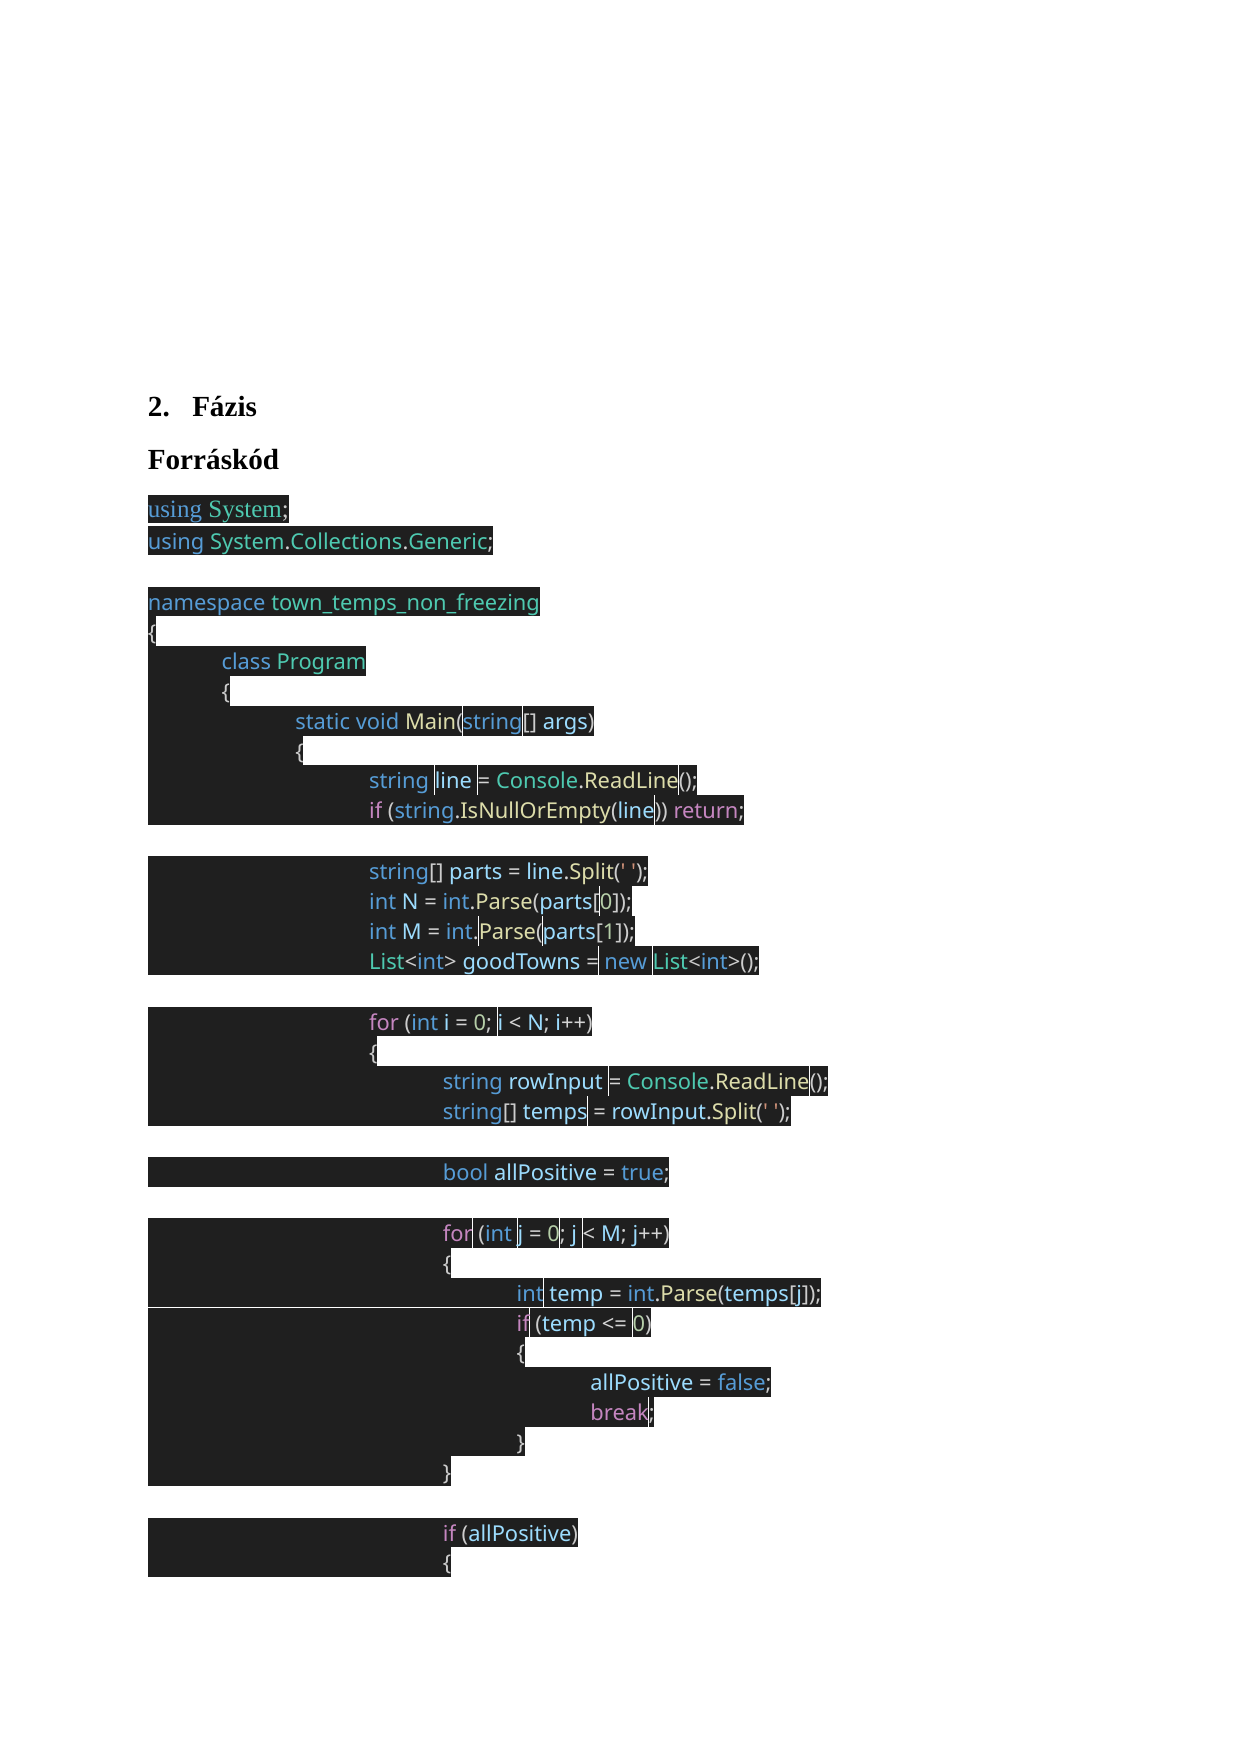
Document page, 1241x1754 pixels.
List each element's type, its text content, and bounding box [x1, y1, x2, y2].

text if (allPositive) [148, 1517, 1093, 1547]
text static void Main(string[] args) [148, 706, 1093, 736]
text { [148, 1248, 1093, 1278]
text namespace town_temps_non_freezing [148, 587, 1093, 616]
text using System; [148, 494, 1093, 523]
text string rowInput = Console.ReadLine(); [148, 1066, 1093, 1096]
text if (temp <= 0) [148, 1307, 1093, 1337]
text { [148, 1547, 1093, 1577]
text Forráskód [148, 442, 1093, 475]
text int N = int.Parse(parts[0]); [148, 886, 1093, 916]
text bool allPositive = true; [148, 1157, 1093, 1187]
text string[] parts = line.Split(' '); [148, 856, 1093, 886]
text using System.Collections.Generic; [148, 526, 1093, 555]
text for (int i = 0; i < N; i++) [148, 1007, 1093, 1036]
text string line = Console.ReadLine(); [148, 765, 1093, 795]
text } [148, 1456, 1093, 1486]
text } [148, 1427, 1093, 1456]
text if (string.IsNullOrEmpty(line)) return; [148, 795, 1093, 825]
text { [148, 1036, 1093, 1066]
text for (int j = 0; j < M; j++) [148, 1218, 1093, 1248]
text int M = int.Parse(parts[1]); [148, 916, 1093, 946]
text { [148, 616, 1093, 646]
text { [148, 676, 1093, 706]
text class Program [148, 646, 1093, 676]
text { [148, 736, 1093, 765]
text { [148, 1337, 1093, 1367]
list Fázis [148, 389, 1093, 422]
text allPositive = false; [148, 1367, 1093, 1397]
text break; [148, 1397, 1093, 1427]
text string[] temps = rowInput.Split(' '); [148, 1096, 1093, 1126]
text List<int> goodTowns = new List<int>(); [148, 946, 1093, 975]
text int temp = int.Parse(temps[j]); [148, 1278, 1093, 1307]
